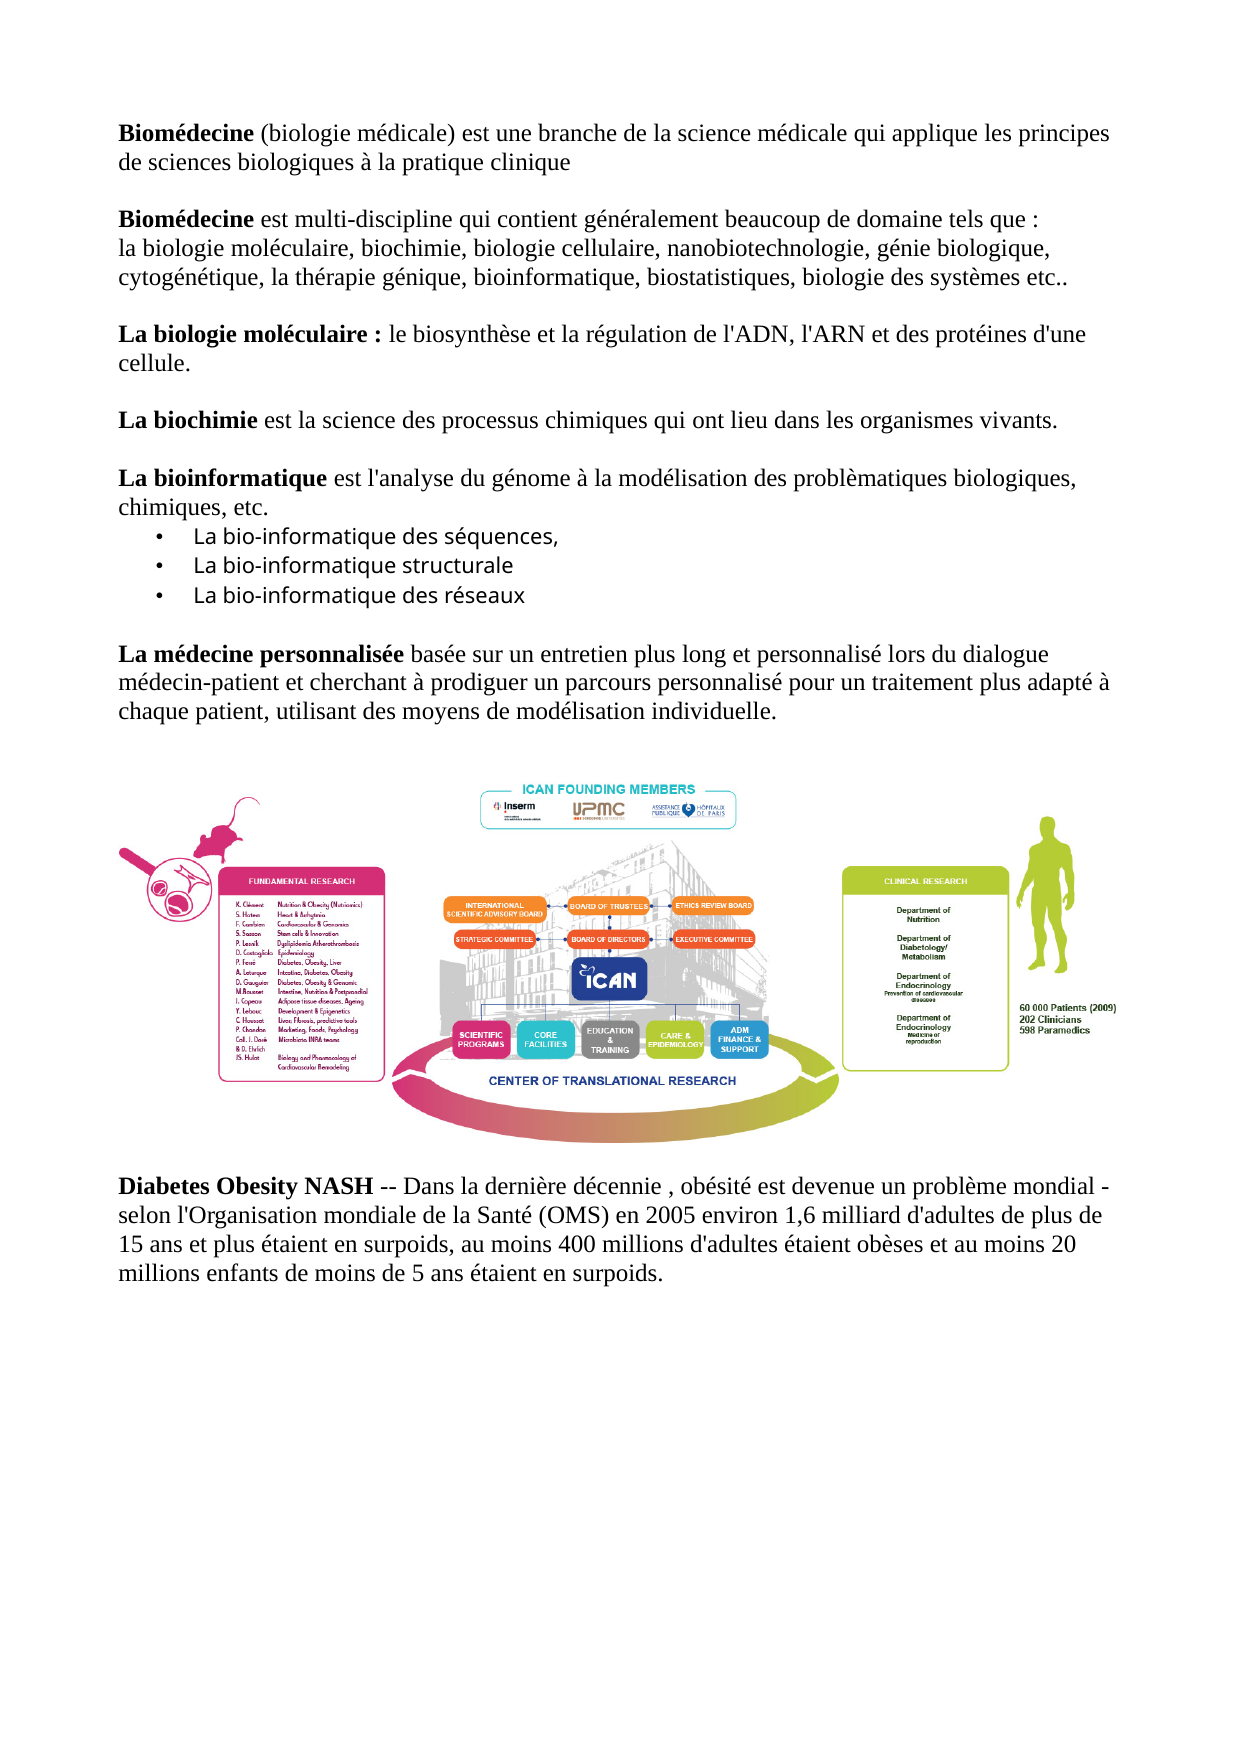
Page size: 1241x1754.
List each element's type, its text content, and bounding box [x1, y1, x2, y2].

text La bioinformatique est l'analyse du génome à la modélisation des problèmatiques biologiques, chimiques, etc. [118, 463, 1122, 521]
text Diabetes Obesity NASH -- Dans la dernière décennie , obésité est devenue un problème mondial - selon l'Organisation mondiale de la Santé (OMS) en 2005 environ 1,6 milliard d'adultes de plus de 15 ans et plus étaient en surpoids, au moins 400 millions d'adultes étaient obèses et au moins 20 millions enfants de moins de 5 ans étaient en surpoids. [118, 1171, 1122, 1286]
text Biomédecine (biologie médicale) est une branche de la science médicale qui applique les principes de sciences biologiques à la pratique clinique [118, 118, 1122, 176]
list La bio-informatique des séquences, [156, 521, 1122, 550]
text La biologie moléculaire : le biosynthèse et la régulation de l'ADN, l'ARN et des protéines d'une cellule. [118, 319, 1122, 377]
text Biomédecine est multi-discipline qui contient généralement beaucoup de domaine tels que : [118, 204, 1122, 233]
text la biologie moléculaire, biochimie, biologie cellulaire, nanobiotechnologie, génie biologique, [118, 233, 1122, 262]
text La biochimie est la science des processus chimiques qui ont lieu dans les organismes vivants. [118, 406, 1122, 434]
text La médecine personnalisée basée sur un entretien plus long et personnalisé lors du dialogue médecin-patient et cherchant à prodiguer un parcours personnalisé pour un traitement plus adapté à chaque patient, utilisant des moyens de modélisation individuelle. [118, 639, 1122, 725]
list La bio-informatique des réseaux [156, 580, 1122, 610]
list La bio-informatique structurale [156, 550, 1122, 580]
picture [118, 782, 1123, 1143]
text cytogénétique, la thérapie génique, bioinformatique, biostatistiques, biologie des systèmes etc.. [118, 262, 1122, 291]
